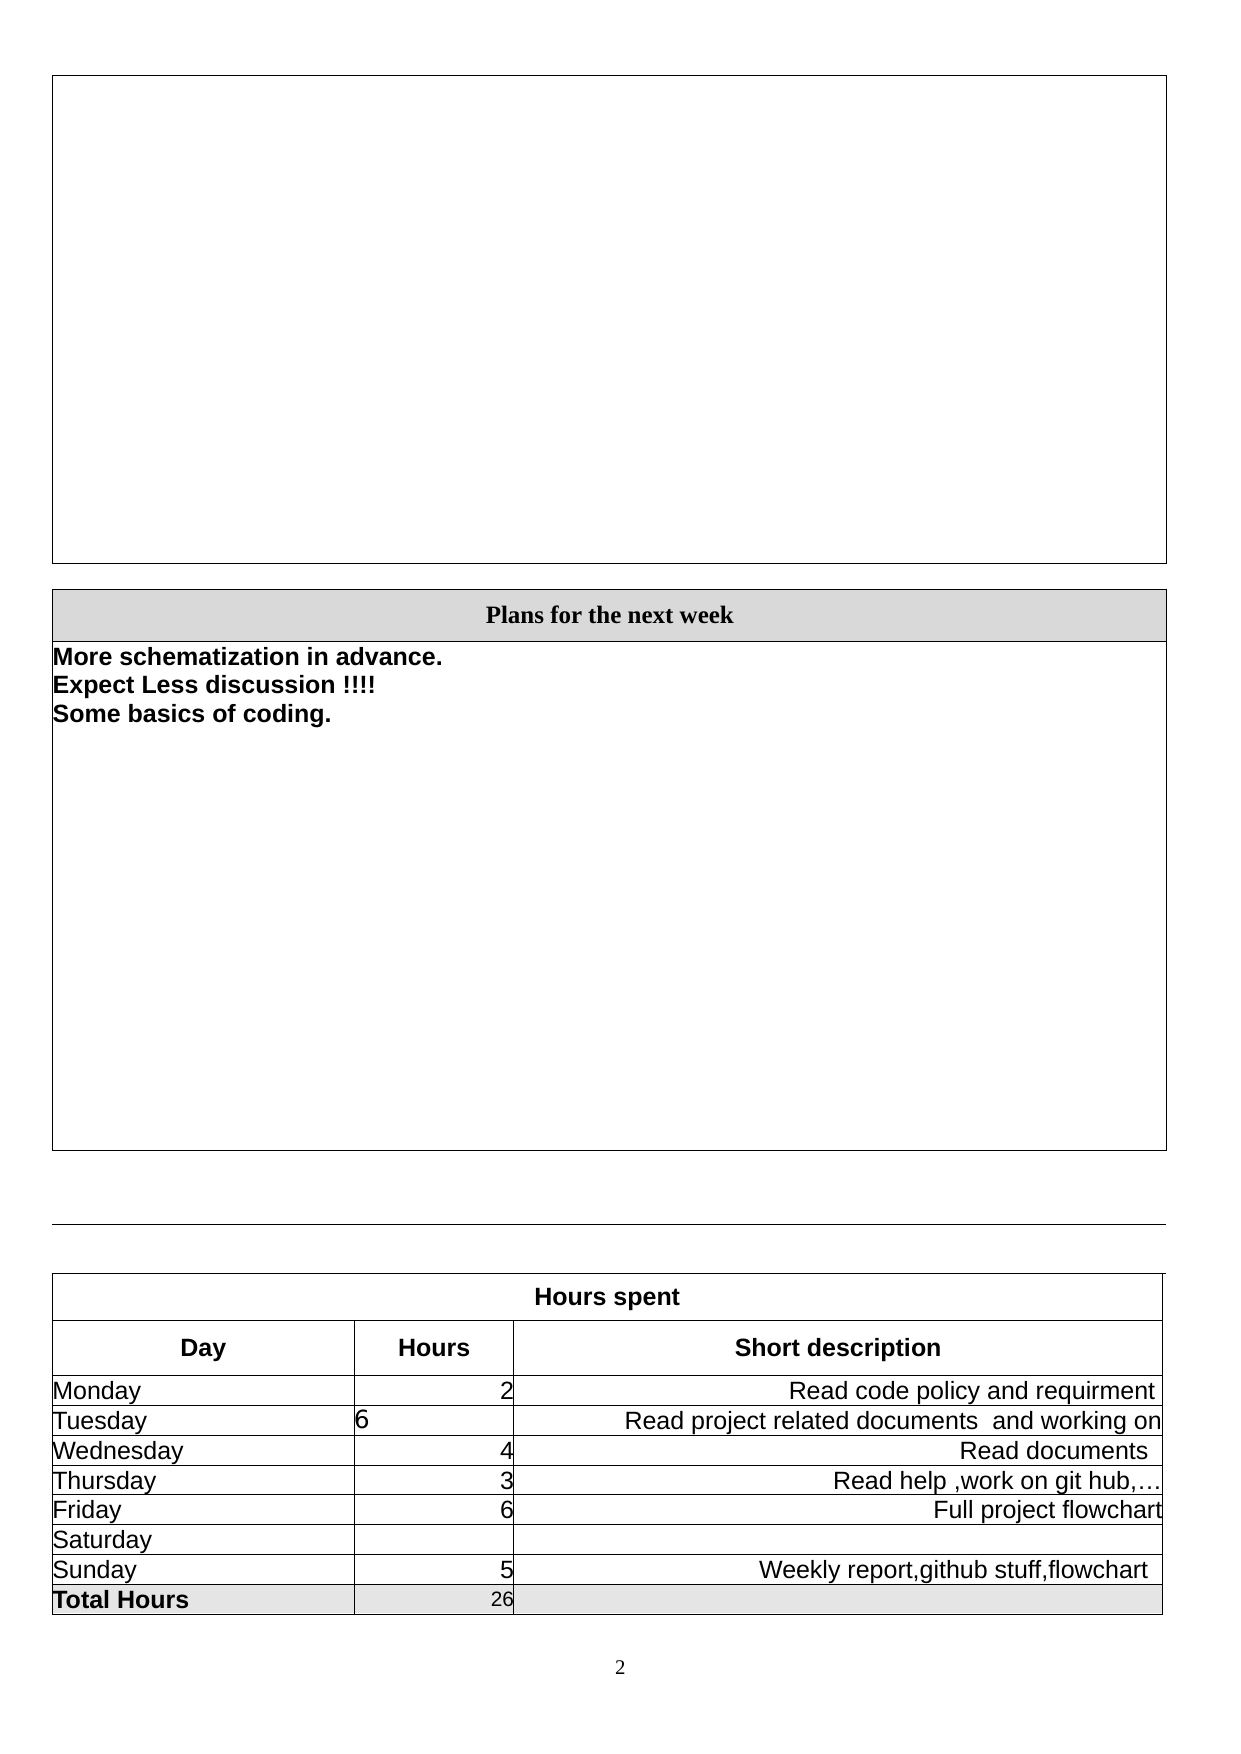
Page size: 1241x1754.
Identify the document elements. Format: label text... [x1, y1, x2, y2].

table_cell Read help ,work on git hub,… [514, 1466, 1162, 1494]
table_cell Read project related documents and working on [514, 1406, 1162, 1435]
table_cell Hours [355, 1321, 513, 1375]
table_cell Read code policy and requirment [514, 1376, 1162, 1404]
table_cell Full project flowchart [514, 1495, 1162, 1524]
table_cell Sunday [53, 1555, 354, 1584]
table_cell 3 [355, 1466, 513, 1494]
table_cell Saturday [53, 1525, 354, 1554]
table_header [52, 1225, 1166, 1273]
table_cell [514, 1585, 1162, 1613]
table_cell Weekly report,github stuff,flowchart [514, 1555, 1162, 1584]
table_cell More schematization in advance. Expect Less discussion !!!! Some basics of coding. [53, 642, 1166, 1150]
table_cell Tuesday [53, 1406, 354, 1435]
table_cell Read documents [514, 1436, 1162, 1464]
table_cell Total Hours [53, 1585, 354, 1613]
table_cell Thursday [53, 1466, 354, 1494]
table_cell 6 [355, 1495, 513, 1524]
table_cell Friday [53, 1495, 354, 1524]
table_cell 26 [355, 1585, 513, 1613]
table_cell 5 [355, 1555, 513, 1584]
table_cell Monday [53, 1376, 354, 1404]
table_cell 4 [355, 1436, 513, 1464]
table_cell [53, 76, 1166, 563]
table_cell [514, 1525, 1162, 1554]
table_cell [355, 1525, 513, 1554]
table_cell 2 [355, 1376, 513, 1404]
table_header Plans for the next week [53, 590, 1166, 641]
table_cell Hours spent [53, 1274, 1162, 1319]
table_cell Short description [514, 1321, 1162, 1375]
table_cell Day [53, 1321, 354, 1375]
table_cell 6 [355, 1406, 513, 1435]
table_cell Wednesday [53, 1436, 354, 1464]
